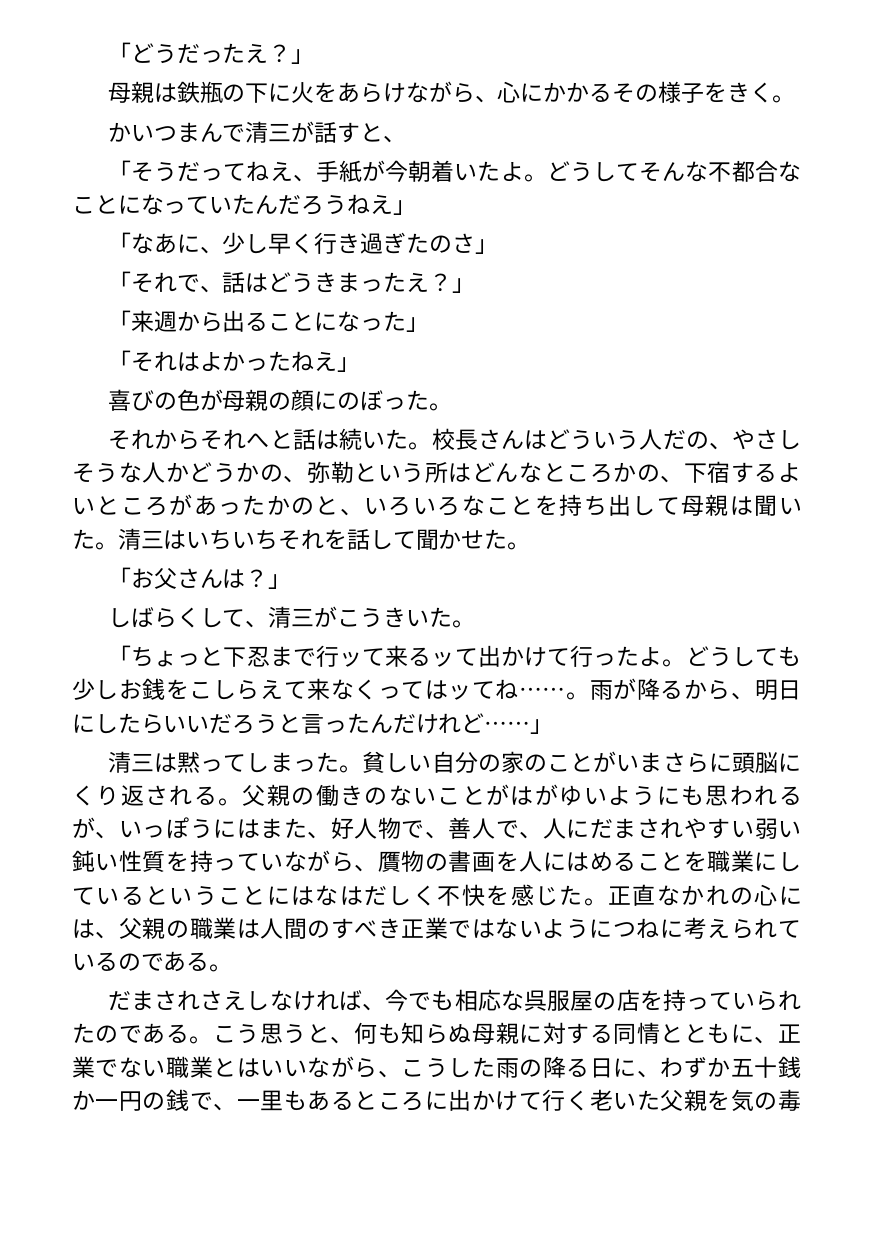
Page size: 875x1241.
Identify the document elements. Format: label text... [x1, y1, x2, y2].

text かいつまんで清三が話すと、 [72, 114, 802, 148]
text 「来週から出ることになった」 [72, 304, 802, 337]
text 「どうだったえ？」 [72, 36, 802, 69]
text 「そうだってねえ、手紙が今朝着いたよ。どうしてそんな不都合なことになっていたんだろうねえ」 [72, 153, 802, 220]
text 「ちょっと下忍まで行ッて来るッて出かけて行ったよ。どうしても少しお銭をこしらえて来なくってはッてね……。雨が降るから、明日にしたらいいだろうと言ったんだけれど……」 [72, 639, 802, 739]
text 「それで、話はどうきまったえ？」 [72, 265, 802, 298]
text 「それはよかったねえ」 [72, 343, 802, 377]
text だまされさえしなければ、今でも相応な呉服屋の店を持っていられたのである。こう思うと、何も知らぬ母親に対する同情とともに、正業でない職業とはいいながら、こうした雨の降る日に、わずか五十銭か一円の銭で、一里もあるところに出かけて行く老いた父親を気の毒 [72, 983, 802, 1116]
text 清三は黙ってしまった。貧しい自分の家のことがいまさらに頭脳にくり返される。父親の働きのないことがはがゆいようにも思われるが、いっぽうにはまた、好人物で、善人で、人にだまされやすい弱い鈍い性質を持っていながら、贋物の書画を人にはめることを職業にしているということにはなはだしく不快を感じた。正直なかれの心には、父親の職業は人間のすべき正業ではないようにつねに考えられているのである。 [72, 744, 802, 977]
text 喜びの色が母親の顔にのぼった。 [72, 383, 802, 416]
text それからそれへと話は続いた。校長さんはどういう人だの、やさしそうな人かどうかの、弥勒という所はどんなところかの、下宿するよいところがあったかのと、いろいろなことを持ち出して母親は聞いた。清三はいちいちそれを話して聞かせた。 [72, 422, 802, 555]
text しばらくして、清三がこうきいた。 [72, 600, 802, 633]
text 母親は鉄瓶の下に火をあらけながら、心にかかるその様子をきく。 [72, 75, 802, 108]
text 「なあに、少し早く行き過ぎたのさ」 [72, 226, 802, 259]
text 「お父さんは？」 [72, 561, 802, 594]
